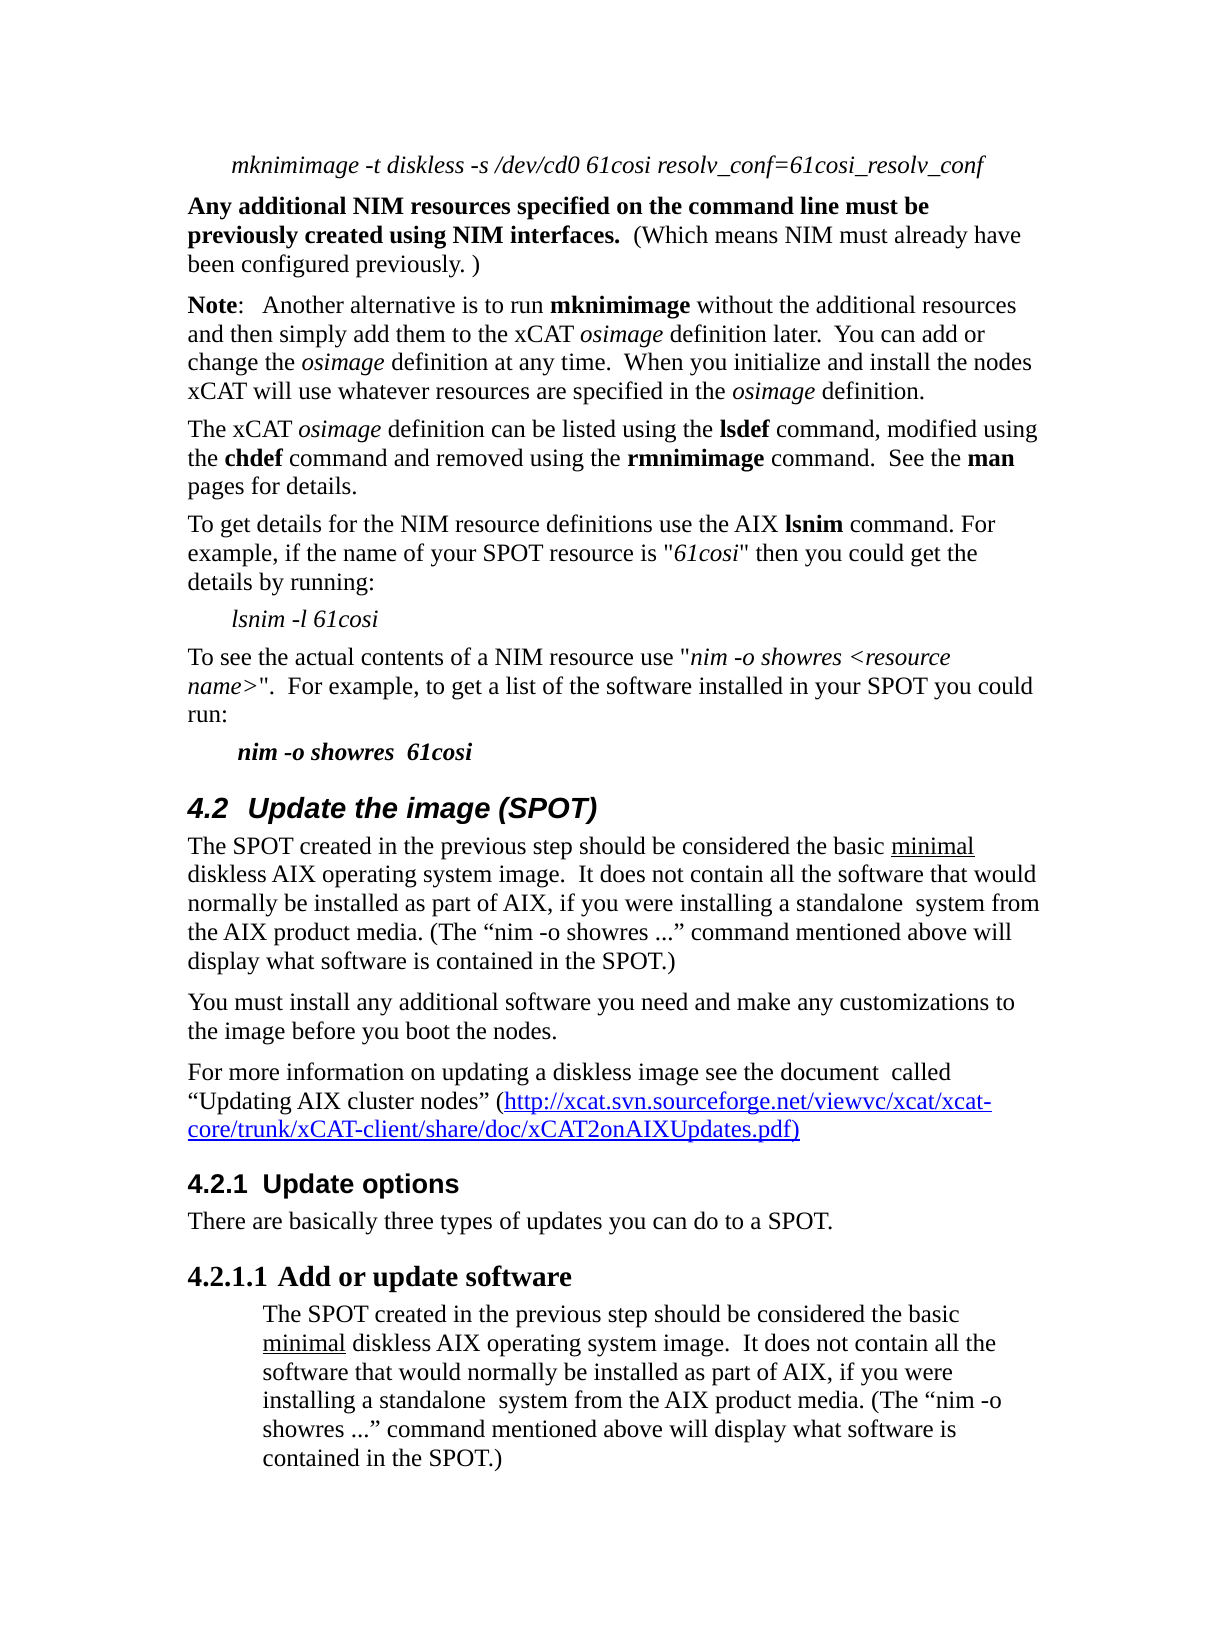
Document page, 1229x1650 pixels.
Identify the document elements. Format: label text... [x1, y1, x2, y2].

subtitle Update the image (SPOT) [187, 791, 1041, 824]
subtitle Add or update software [187, 1259, 1041, 1293]
text nim -o showres 61cosi [187, 737, 1041, 766]
text The SPOT created in the previous step should be considered the basic minimal diskless AIX operating system image. It does not contain all the software that would normally be installed as part of AIX, if you were installing a standalone system from the AIX product media. (The “nim -o showres ...” command mentioned above will display what software is contained in the SPOT.) [262, 1299, 1041, 1472]
text To see the actual contents of a NIM resource use "nim -o showres <resource name>". For example, to get a list of the software installed in your SPOT you could run: [187, 642, 1041, 728]
text To get details for the NIM resource definitions use the AIX lsnim command. For example, if the name of your SPOT resource is "61cosi" then you could get the details by running: [187, 509, 1041, 595]
list The SPOT created in the previous step should be considered the basic minimal diskless AIX operating system image. It does not contain all the software that would normally be installed as part of AIX, if you were installing a standalone system from the AIX product media. (The “nim -o showres ...” command mentioned above will display what software is contained in the SPOT.) [150, 831, 1041, 974]
text There are basically three types of updates you can do to a SPOT. [187, 1206, 1041, 1234]
text lsnim -l 61cosi [187, 604, 1041, 633]
text Any additional NIM resources specified on the command line must be previously created using NIM interfaces. (Which means NIM must already have been configured previously. ) [187, 191, 1041, 277]
text For more information on updating a diskless image see the document called “Updating AIX cluster nodes” (http://xcat.svn.sourceforge.net/viewvc/xcat/xcat-core/trunk/xCAT-client/share/doc/xCAT2onAIXUpdates.pdf) [187, 1057, 1041, 1143]
text Note: Another alternative is to run mknimimage without the additional resources and then simply add them to the xCAT osimage definition later. You can add or change the osimage definition at any time. When you initialize and install the nodes xCAT will use whatever resources are specified in the osimage definition. [187, 290, 1041, 405]
text The xCAT osimage definition can be listed using the lsdef command, modified using the chdef command and removed using the rmnimimage command. See the man pages for details. [187, 414, 1041, 500]
subtitle Update options [187, 1168, 1041, 1199]
text You must install any additional software you need and make any customizations to the image before you boot the nodes. [187, 987, 1041, 1044]
text mknimimage -t diskless -s /dev/cd0 61cosi resolv_conf=61cosi_resolv_conf [187, 150, 1041, 179]
